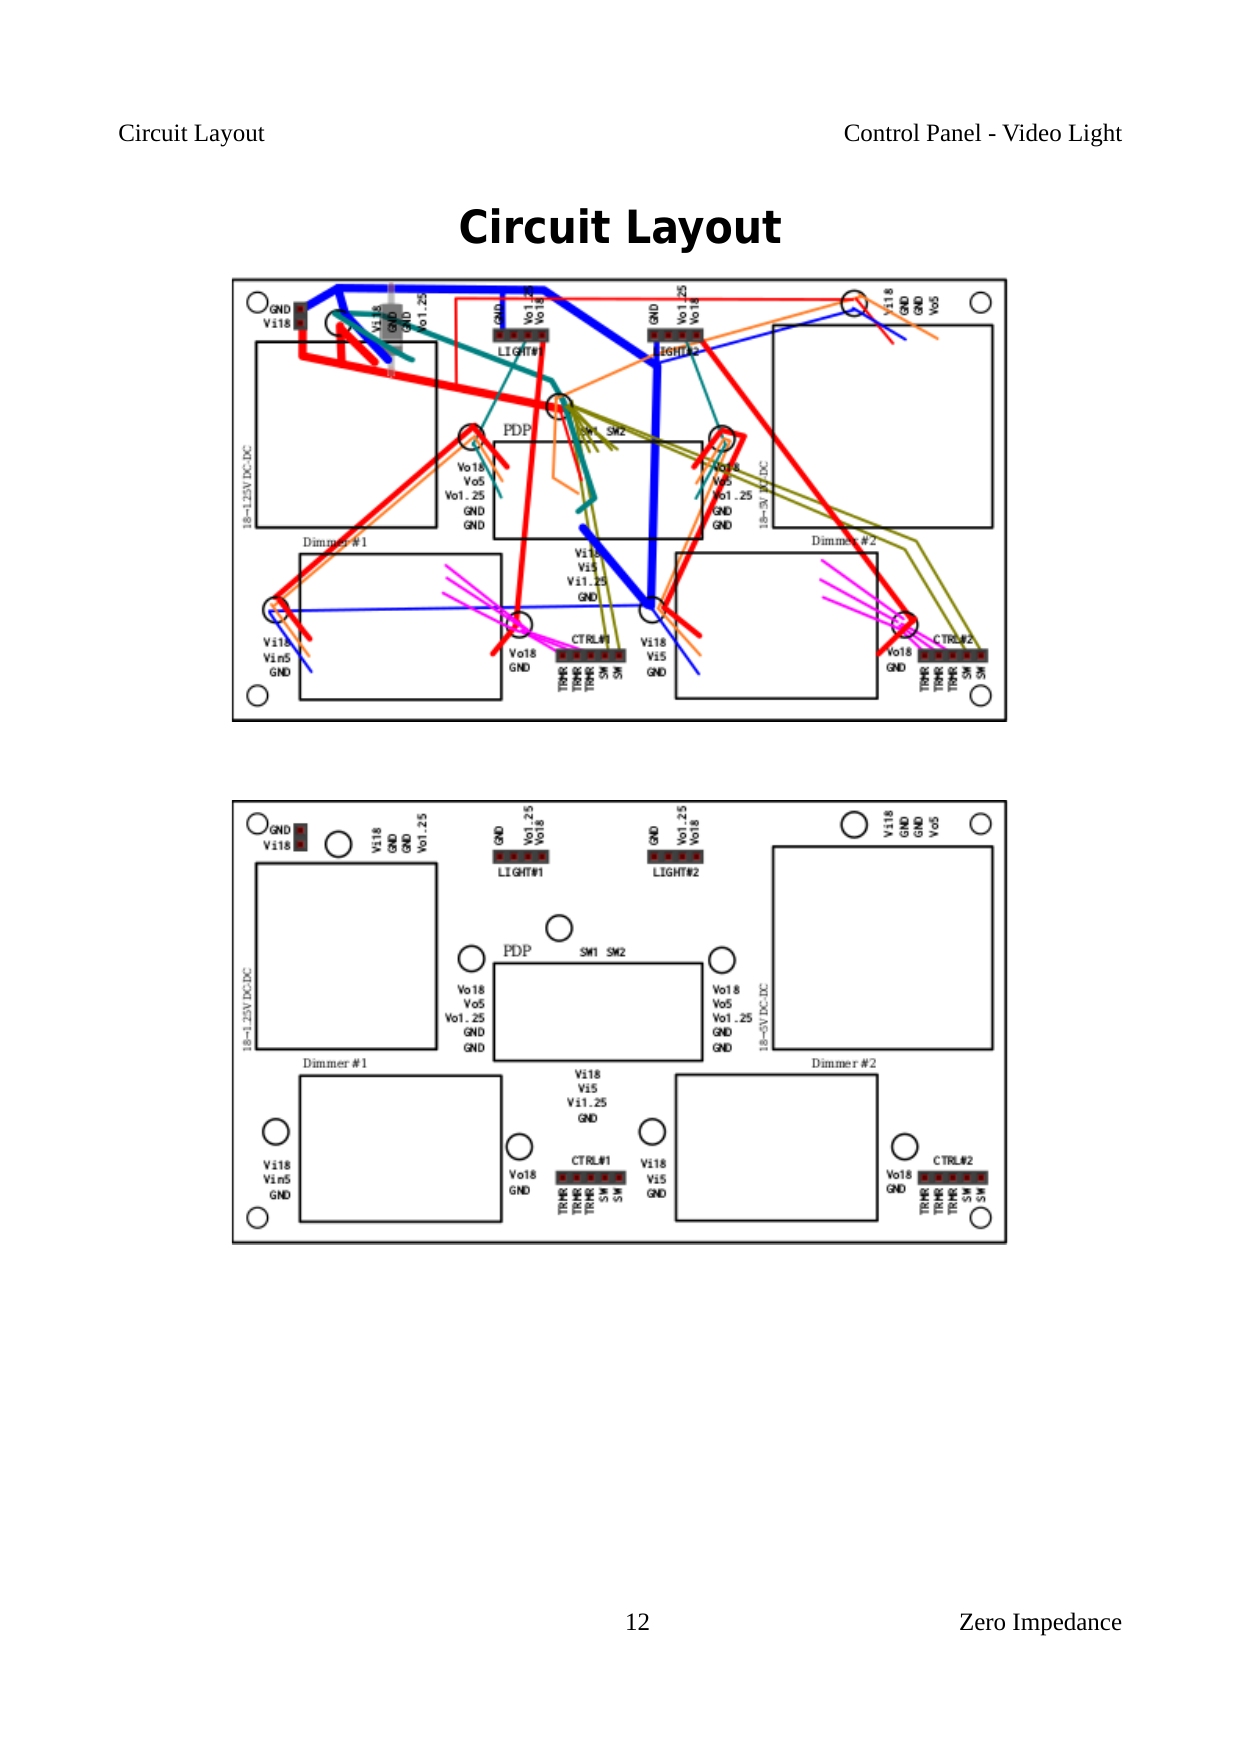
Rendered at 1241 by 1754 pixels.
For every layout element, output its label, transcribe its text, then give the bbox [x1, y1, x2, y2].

picture [231, 267, 1009, 722]
subtitle Circuit Layout [118, 201, 1122, 255]
picture [231, 800, 1009, 1245]
